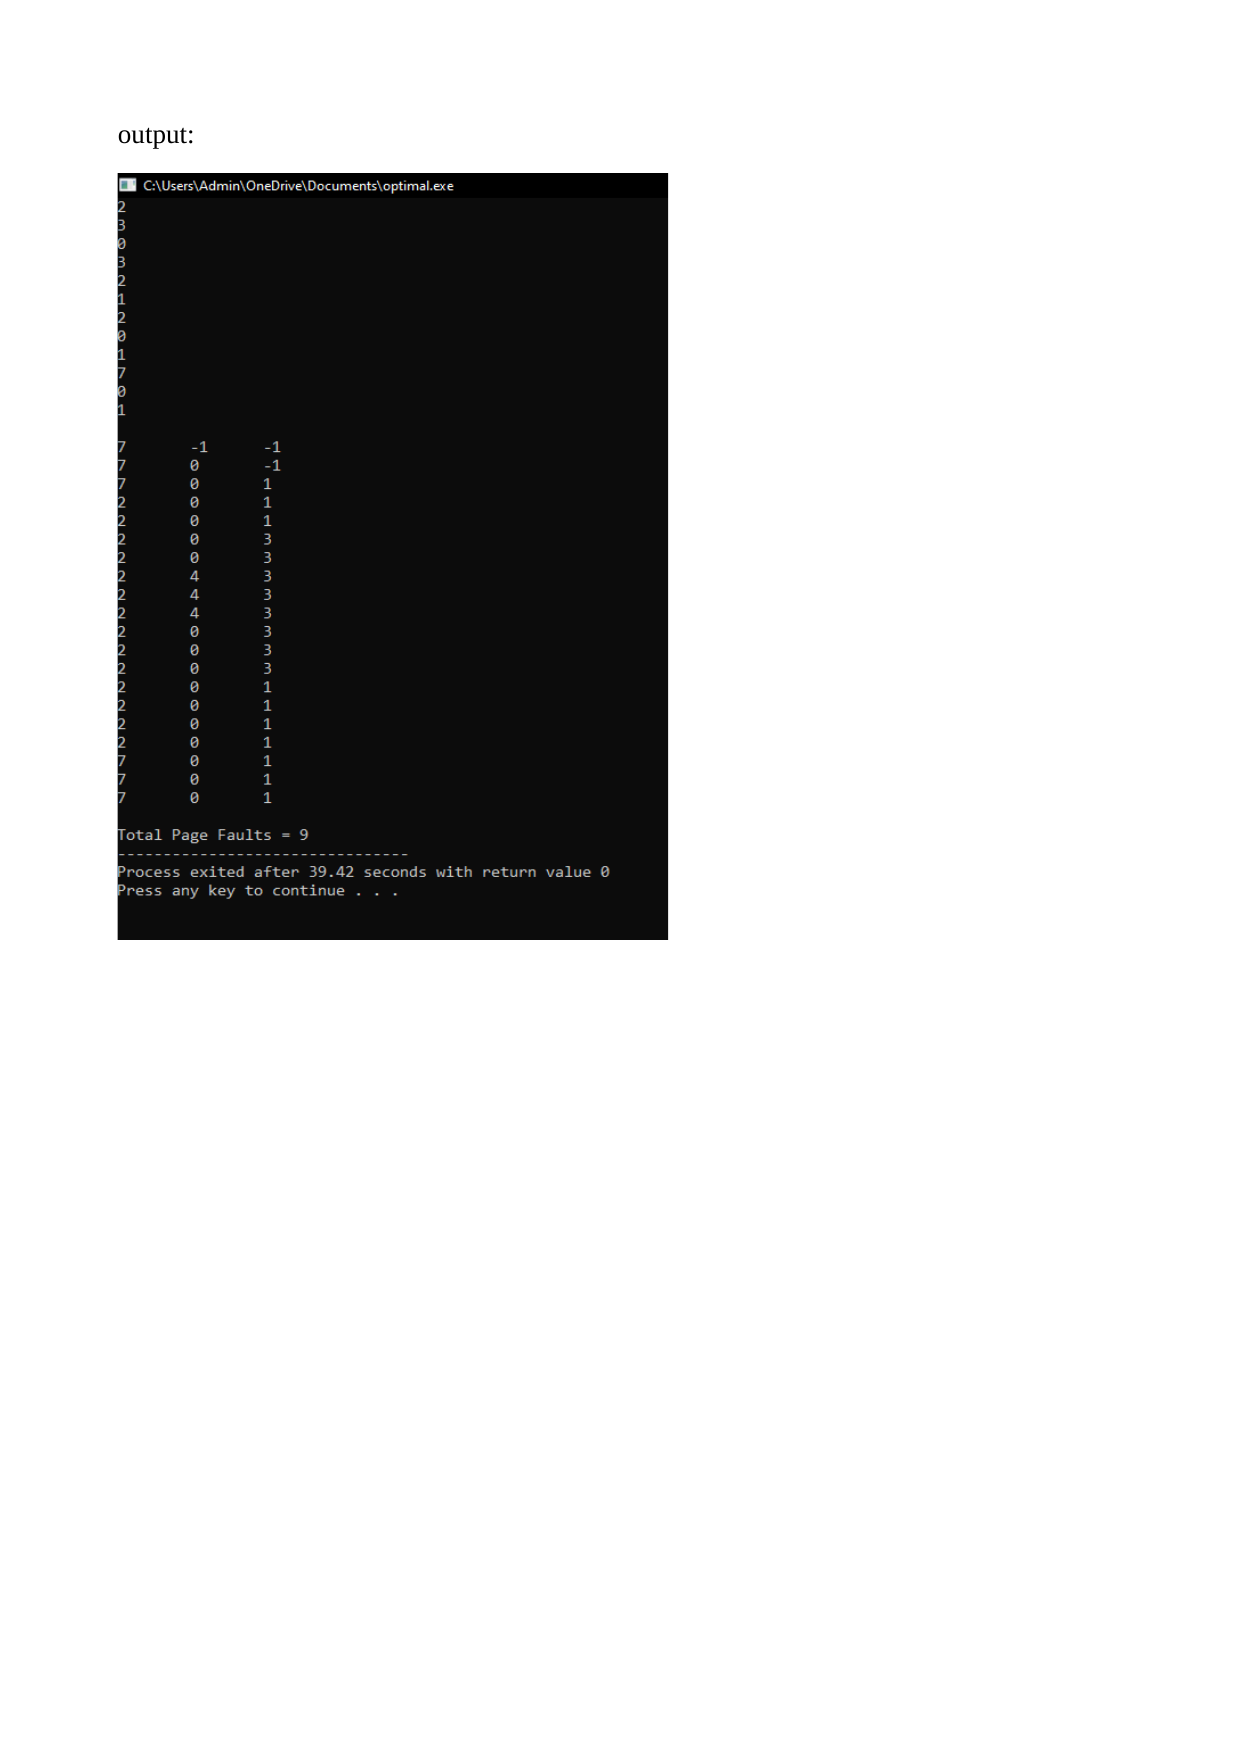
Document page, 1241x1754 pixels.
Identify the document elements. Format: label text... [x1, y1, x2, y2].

text output: [118, 118, 917, 149]
picture [117, 173, 669, 940]
